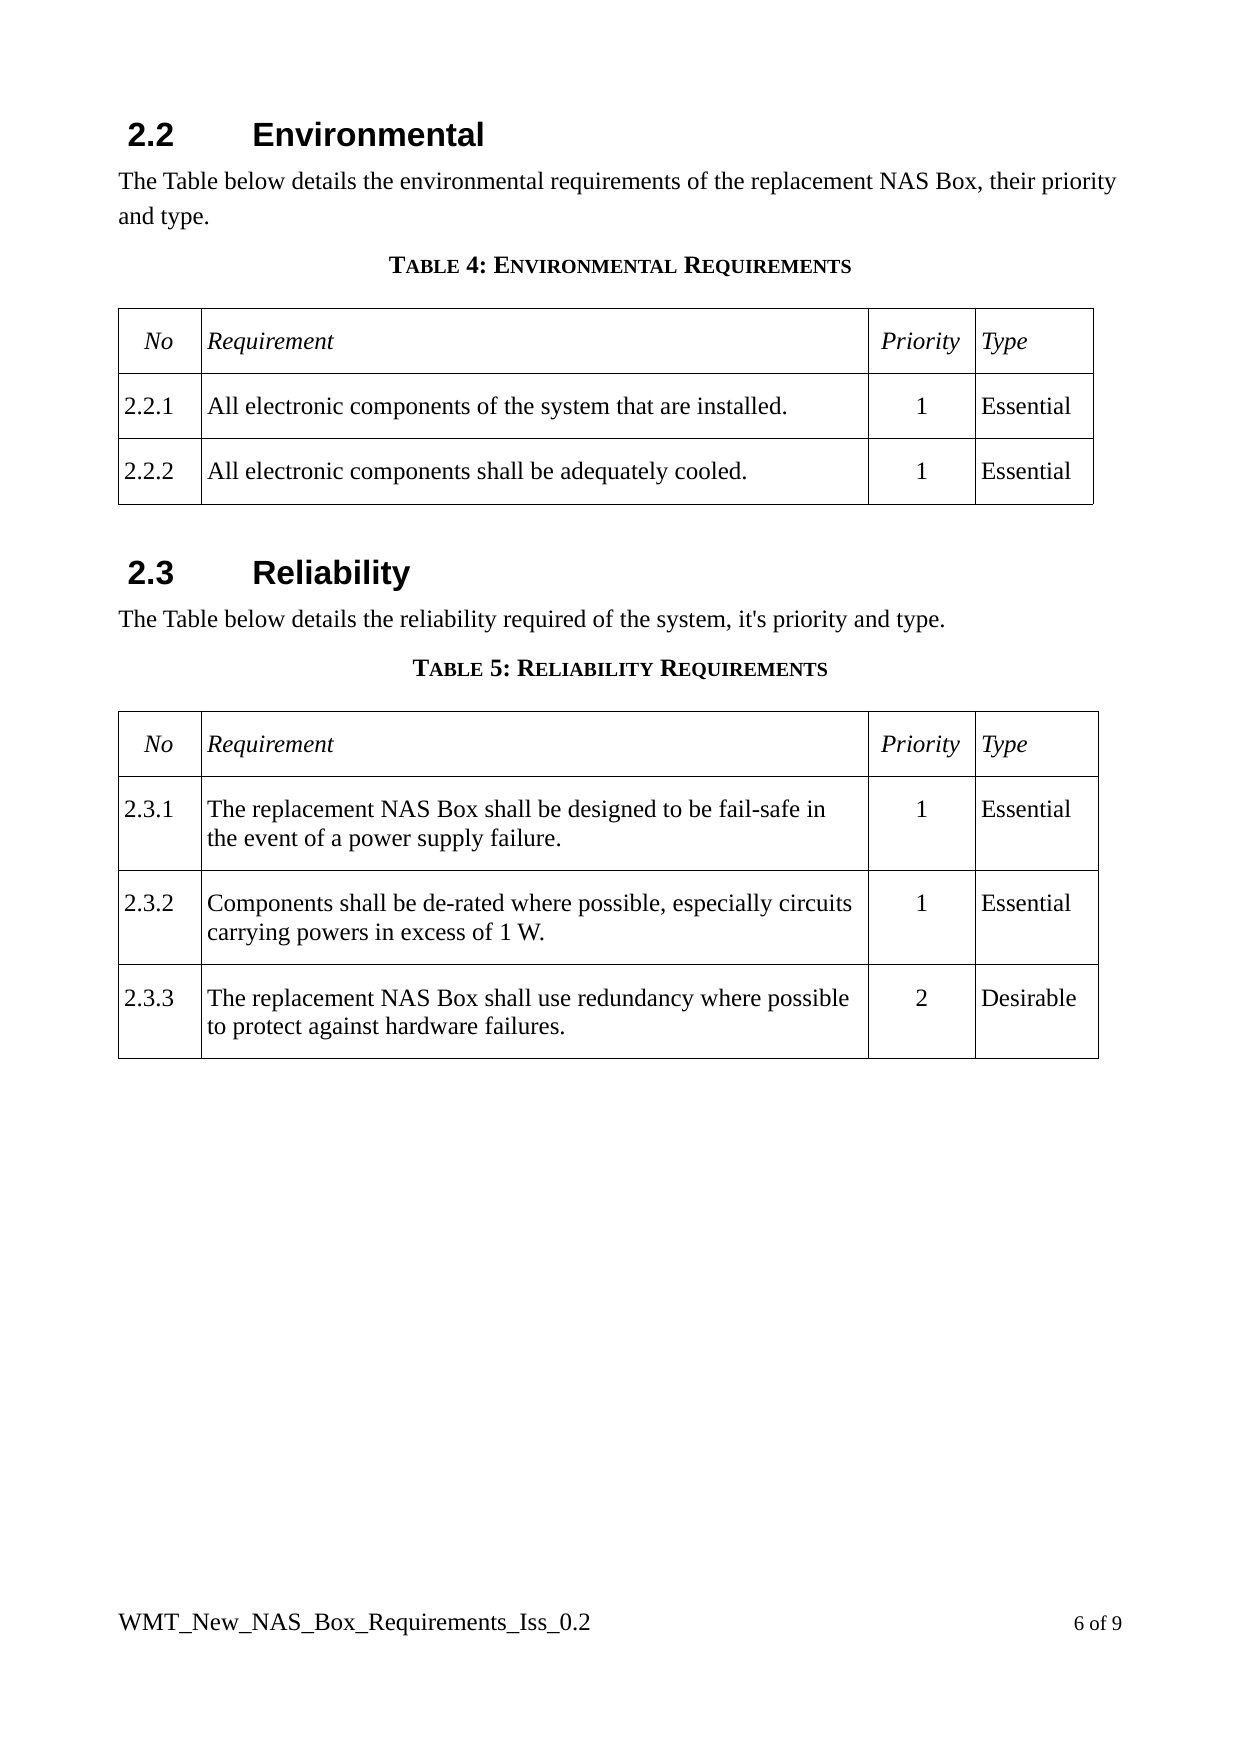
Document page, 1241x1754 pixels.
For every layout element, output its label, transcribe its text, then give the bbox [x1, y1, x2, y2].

table_header Type [976, 309, 1093, 373]
table_header Priority [869, 712, 975, 776]
table_cell Essential [976, 439, 1093, 503]
table_cell 2.2.1 [119, 374, 201, 438]
table_cell 1 [869, 374, 975, 438]
subtitle Table 5: Reliability Requirements [118, 653, 1122, 682]
table_cell 2.3.1 [119, 777, 201, 870]
table_cell The replacement NAS Box shall use redundancy where possible to protect against hardware failures. [202, 965, 868, 1058]
table_cell 2 [869, 965, 975, 1058]
table_cell Essential [976, 374, 1093, 438]
table_cell All electronic components of the system that are installed. [202, 374, 868, 438]
subtitle Environmental [118, 115, 1122, 154]
table_header Priority [869, 309, 975, 373]
table_header No [119, 309, 201, 373]
table_cell 1 [869, 439, 975, 503]
table_cell 1 [869, 871, 975, 964]
table_header Requirement [202, 309, 868, 373]
table_cell 2.3.3 [119, 965, 201, 1058]
table_cell The replacement NAS Box shall be designed to be fail-safe in the event of a power supply failure. [202, 777, 868, 870]
subtitle Table 4: Environmental Requirements [118, 250, 1122, 279]
subtitle Reliability [118, 553, 1122, 592]
table_cell Essential [976, 871, 1098, 964]
text The Table below details the reliability required of the system, it's priority and type. [118, 604, 1122, 633]
table_cell Desirable [976, 965, 1098, 1058]
table_cell 1 [869, 777, 975, 870]
table_header Type [976, 712, 1098, 776]
table_cell 2.3.2 [119, 871, 201, 964]
table_header No [119, 712, 201, 776]
table_cell Components shall be de-rated where possible, especially circuits carrying powers in excess of 1 W. [202, 871, 868, 964]
table_cell Essential [976, 777, 1098, 870]
text The Table below details the environmental requirements of the replacement NAS Box, their priority and type. [118, 166, 1122, 230]
table_cell 2.2.2 [119, 439, 201, 503]
table_cell All electronic components shall be adequately cooled. [202, 439, 868, 503]
table_header Requirement [202, 712, 868, 776]
